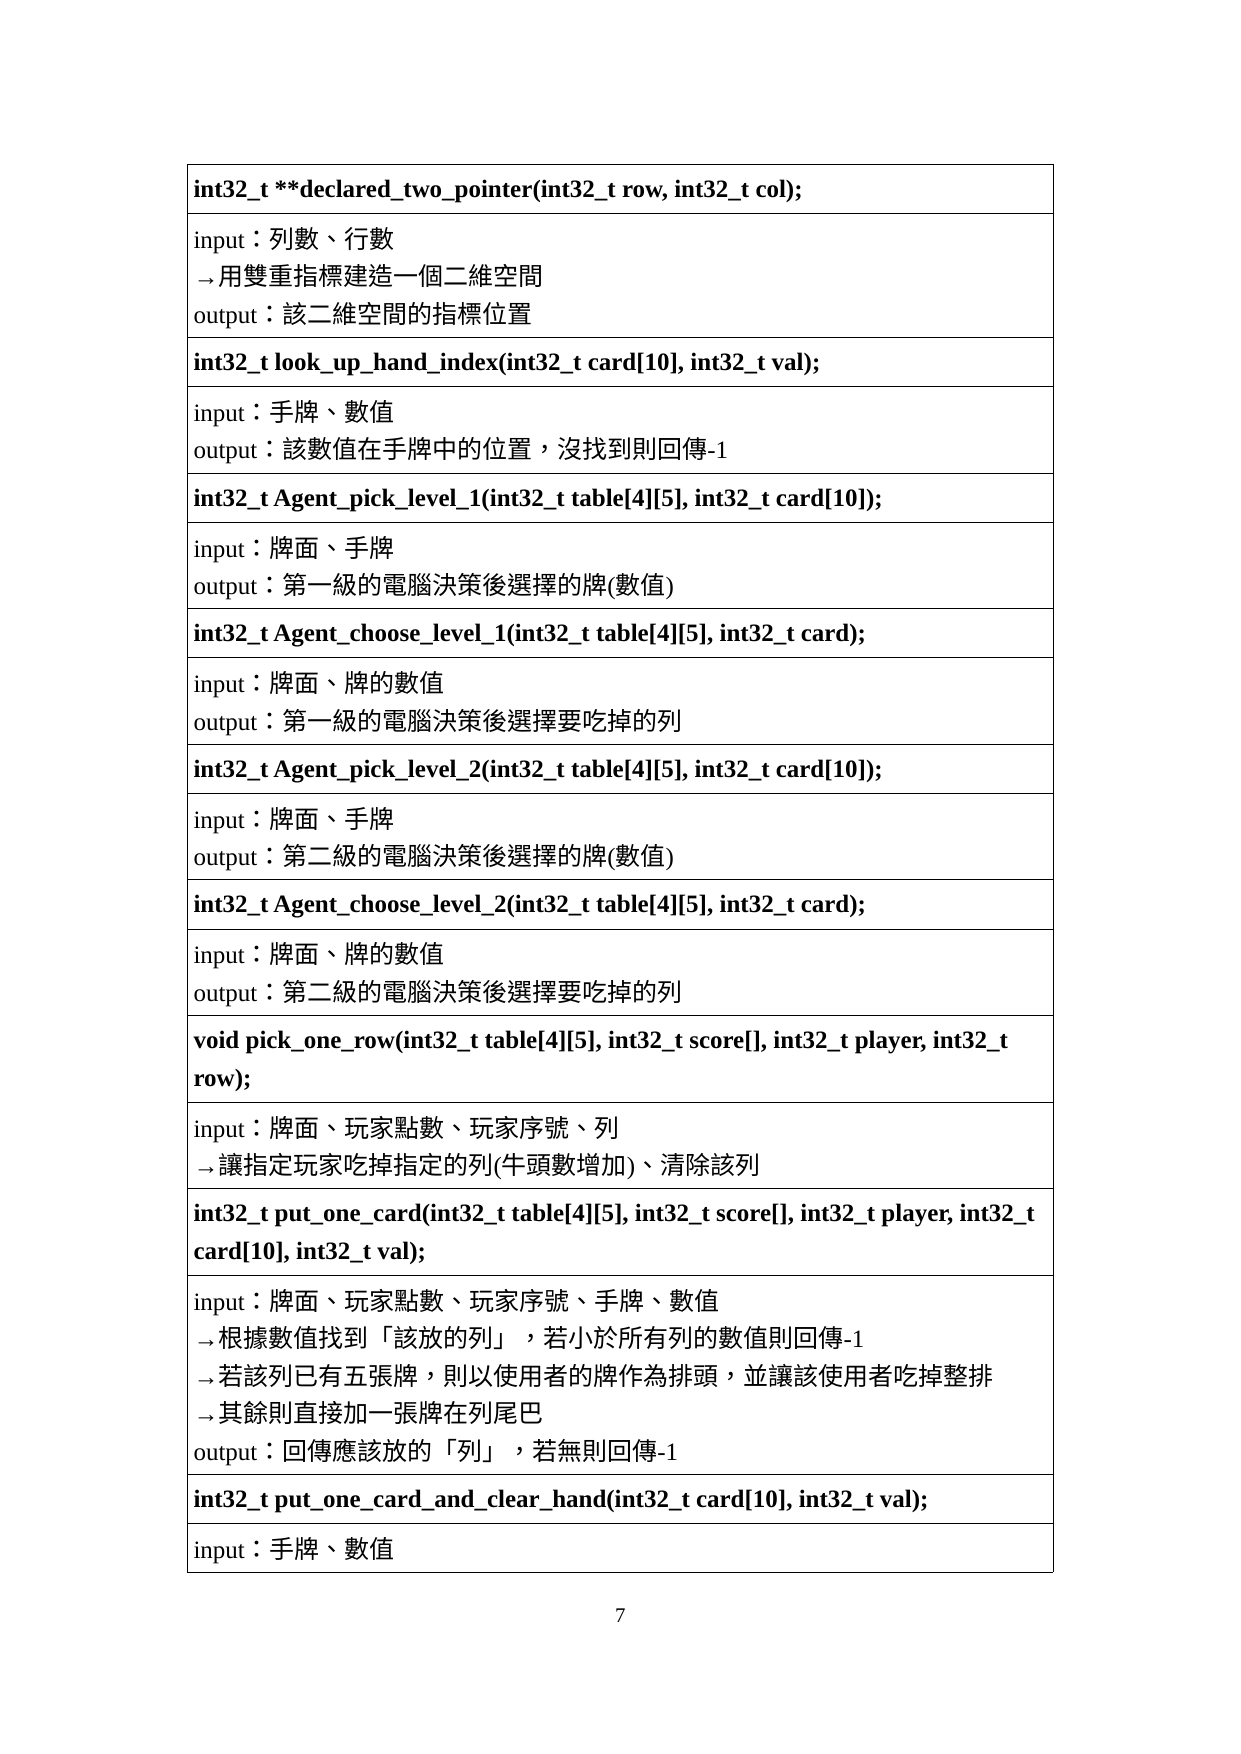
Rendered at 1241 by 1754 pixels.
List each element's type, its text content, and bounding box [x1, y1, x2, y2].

table_cell input：牌面、手牌 output：第二級的電腦決策後選擇的牌(數值) [188, 794, 1053, 879]
table_cell int32_t Agent_choose_level_2(int32_t table[4][5], int32_t card); [188, 880, 1053, 928]
table_cell input：牌面、手牌 output：第一級的電腦決策後選擇的牌(數值) [188, 523, 1053, 608]
table_cell int32_t put_one_card_and_clear_hand(int32_t card[10], int32_t val); [188, 1475, 1053, 1523]
table_cell int32_t put_one_card(int32_t table[4][5], int32_t score[], int32_t player, int32_t card[10], int32_t val); [188, 1189, 1053, 1275]
table_cell int32_t Agent_pick_level_1(int32_t table[4][5], int32_t card[10]); [188, 474, 1053, 522]
table_cell input：牌面、玩家點數、玩家序號、列 →讓指定玩家吃掉指定的列(牛頭數增加)、清除該列 [188, 1103, 1053, 1188]
table_cell int32_t Agent_pick_level_2(int32_t table[4][5], int32_t card[10]); [188, 745, 1053, 793]
table_cell int32_t look_up_hand_index(int32_t card[10], int32_t val); [188, 338, 1053, 386]
table_cell void pick_one_row(int32_t table[4][5], int32_t score[], int32_t player, int32_t row); [188, 1016, 1053, 1102]
table_cell input：手牌、數值 [188, 1524, 1053, 1572]
table_cell input：手牌、數值 output：該數值在手牌中的位置，沒找到則回傳-1 [188, 387, 1053, 472]
table_cell int32_t **declared_two_pointer(int32_t row, int32_t col); [188, 165, 1053, 213]
table_cell int32_t Agent_choose_level_1(int32_t table[4][5], int32_t card); [188, 609, 1053, 657]
table_cell input：列數、行數 →用雙重指標建造一個二維空間 output：該二維空間的指標位置 [188, 214, 1053, 337]
table_cell input：牌面、玩家點數、玩家序號、手牌、數值 →根據數值找到「該放的列」，若小於所有列的數值則回傳-1 →若該列已有五張牌，則以使用者的牌作為排頭，並讓該使用者吃掉整排 →其餘則直接加一張牌在列尾巴 output：回傳應該放的「列」，若無則回傳-1 [188, 1276, 1053, 1474]
table_cell input：牌面、牌的數值 output：第一級的電腦決策後選擇要吃掉的列 [188, 658, 1053, 744]
table_cell input：牌面、牌的數值 output：第二級的電腦決策後選擇要吃掉的列 [188, 930, 1053, 1015]
